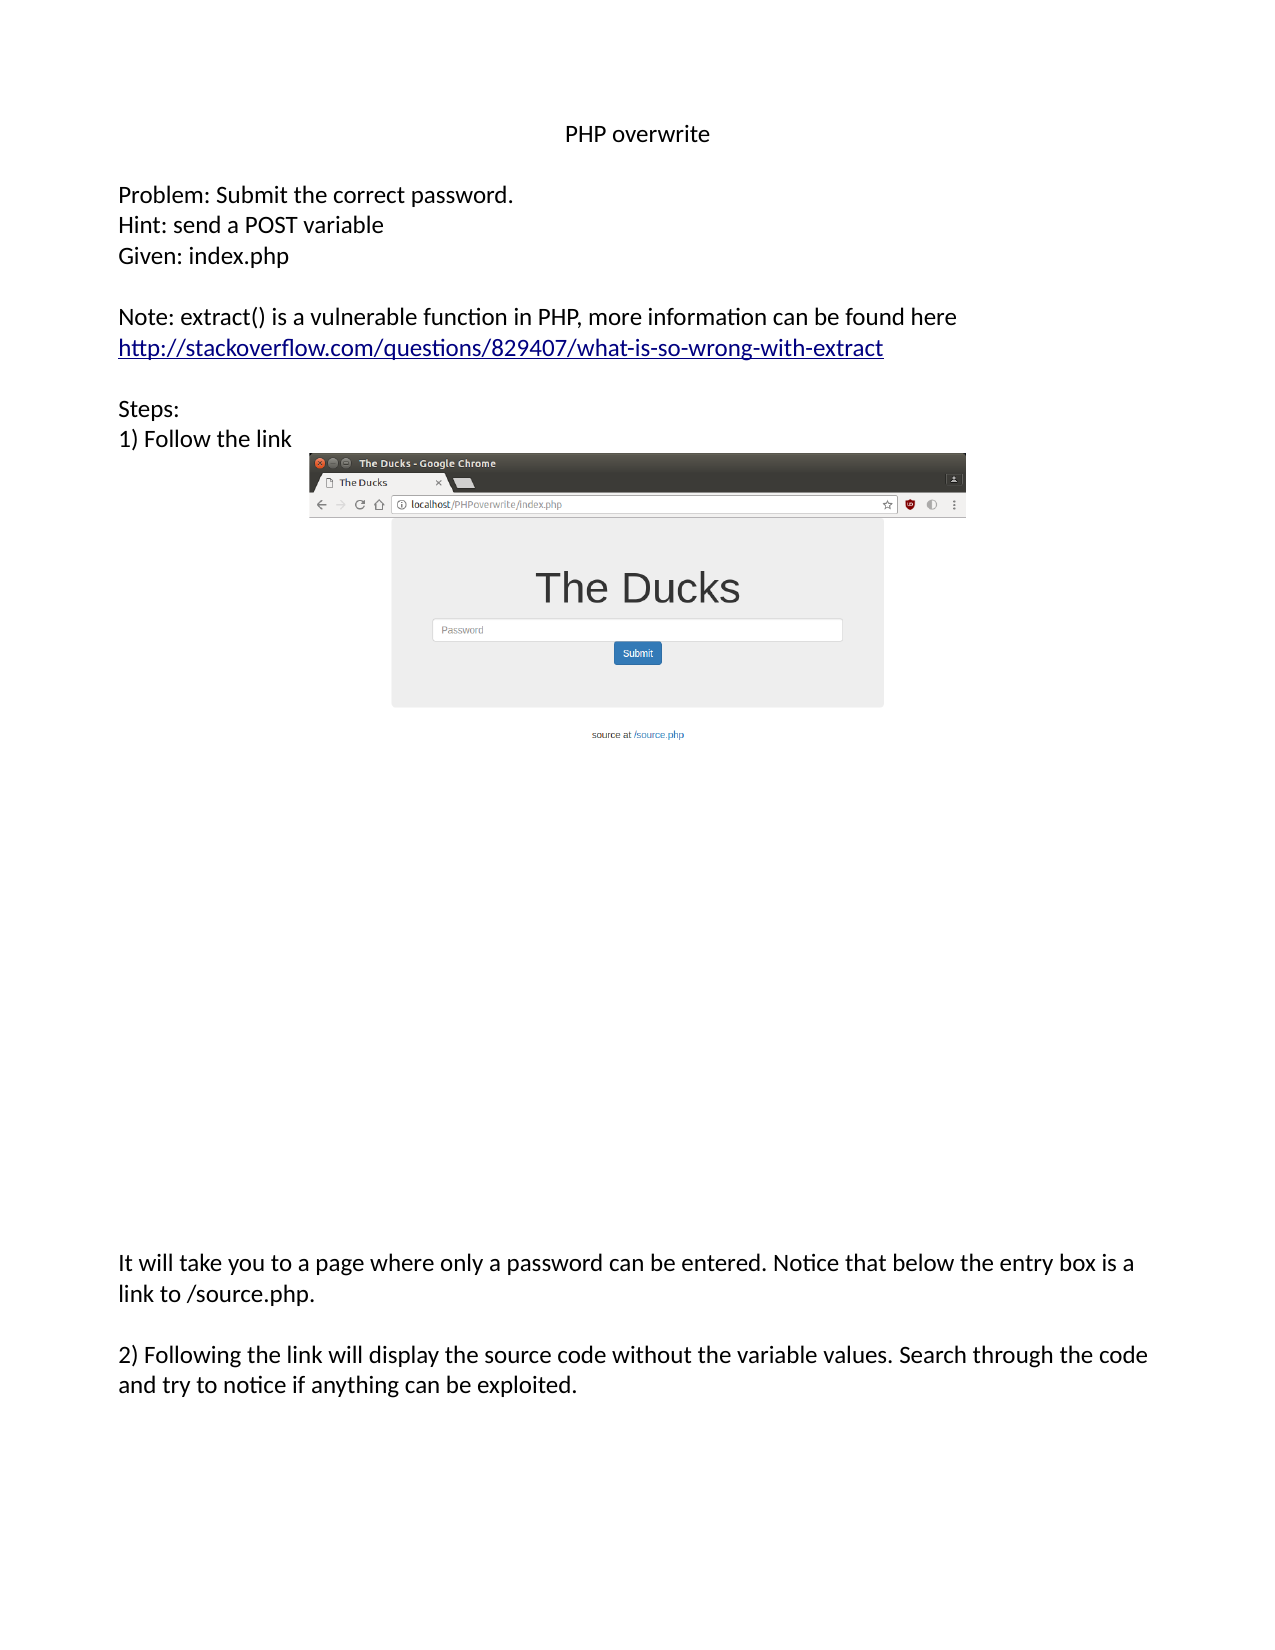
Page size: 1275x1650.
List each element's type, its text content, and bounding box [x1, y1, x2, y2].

text PHP overwrite [118, 118, 1157, 149]
text Steps: [118, 393, 1157, 423]
text Given: index.php [118, 240, 1157, 271]
text Note: extract() is a vulnerable function in PHP, more information can be found here http://stackoverflow.com/questions/829407/what-is-so-wrong-with-extract [118, 301, 1157, 362]
picture [309, 453, 966, 1176]
text 2) Following the link will display the source code without the variable values. Search through the code and try to notice if anything can be exploited. [118, 1339, 1157, 1400]
text Problem: Submit the correct password. [118, 179, 1157, 210]
text Hint: send a POST variable [118, 210, 1157, 240]
text It will take you to a page where only a password can be entered. Notice that below the entry box is a link to /source.php. [118, 1247, 1157, 1308]
text 1) Follow the link [118, 423, 1157, 454]
